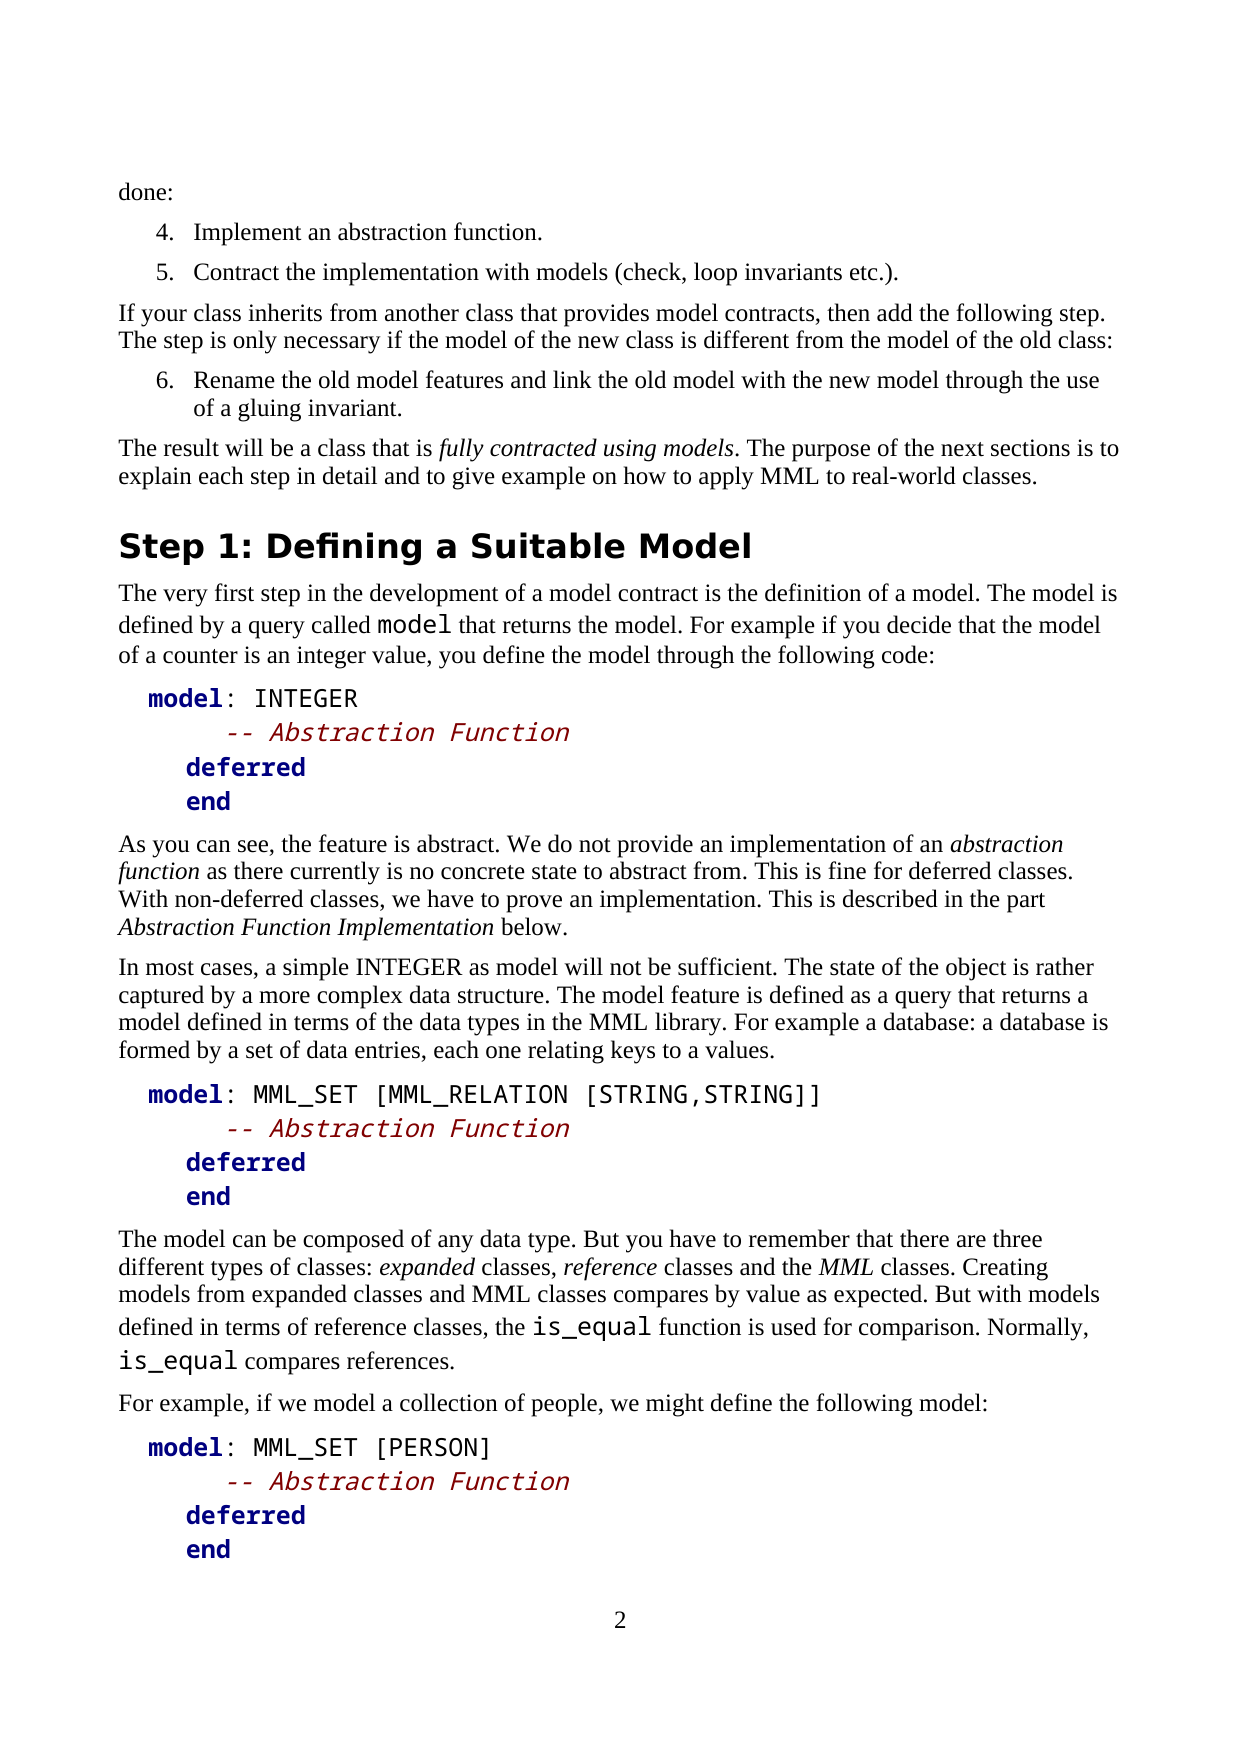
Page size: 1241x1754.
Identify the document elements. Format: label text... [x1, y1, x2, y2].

text The result will be a class that is fully contracted using models. The purpose of the next sections is to explain each step in detail and to give example on how to apply MML to real-world classes. [118, 434, 1122, 490]
text model: MML_SET [MML_RELATION [STRING,STRING]] -- Abstraction Function deferred end [148, 1076, 1122, 1213]
text For example, if we model a collection of people, we might define the following model: [118, 1389, 1122, 1417]
text done: [118, 178, 1122, 206]
text The very first step in the development of a model contract is the definition of a model. The model is defined by a query called model that returns the model. For example if you decide that the model of a counter is an integer value, you define the model through the following code: [118, 579, 1122, 668]
text In most cases, a simple INTEGER as model will not be sufficient. The state of the object is rather captured by a more complex data structure. The model feature is defined as a query that returns a model defined in terms of the data types in the MML library. For example a database: a database is formed by a set of data entries, each one relating keys to a values. [118, 953, 1122, 1064]
list Implement an abstraction function. [156, 218, 1122, 246]
text The model can be composed of any data type. But you have to remember that there are three different types of classes: expanded classes, reference classes and the MML classes. Creating models from expanded classes and MML classes compares by value as expected. But with models defined in terms of reference classes, the is_equal function is used for comparison. Normally, is_equal compares references. [118, 1225, 1122, 1376]
text As you can see, the feature is abstract. We do not provide an implementation of an abstraction function as there currently is no concrete state to abstract from. This is fine for deferred classes. With non-deferred classes, we have to prove an implementation. This is described in the part Abstraction Function Implementation below. [118, 830, 1122, 941]
text model: INTEGER -- Abstraction Function deferred end [148, 681, 1122, 817]
list Rename the old model features and link the old model with the new model through the use of a gluing invariant. [156, 367, 1122, 422]
text If your class inherits from another class that provides model contracts, then add the following step. The step is only necessary if the model of the new class is different from the model of the old class: [118, 299, 1122, 354]
text model: MML_SET [PERSON] -- Abstraction Function deferred end [148, 1429, 1122, 1565]
subtitle Step 1: Defining a Suitable Model [118, 527, 1122, 567]
list Contract the implementation with models (check, loop invariants etc.). [156, 258, 1122, 286]
